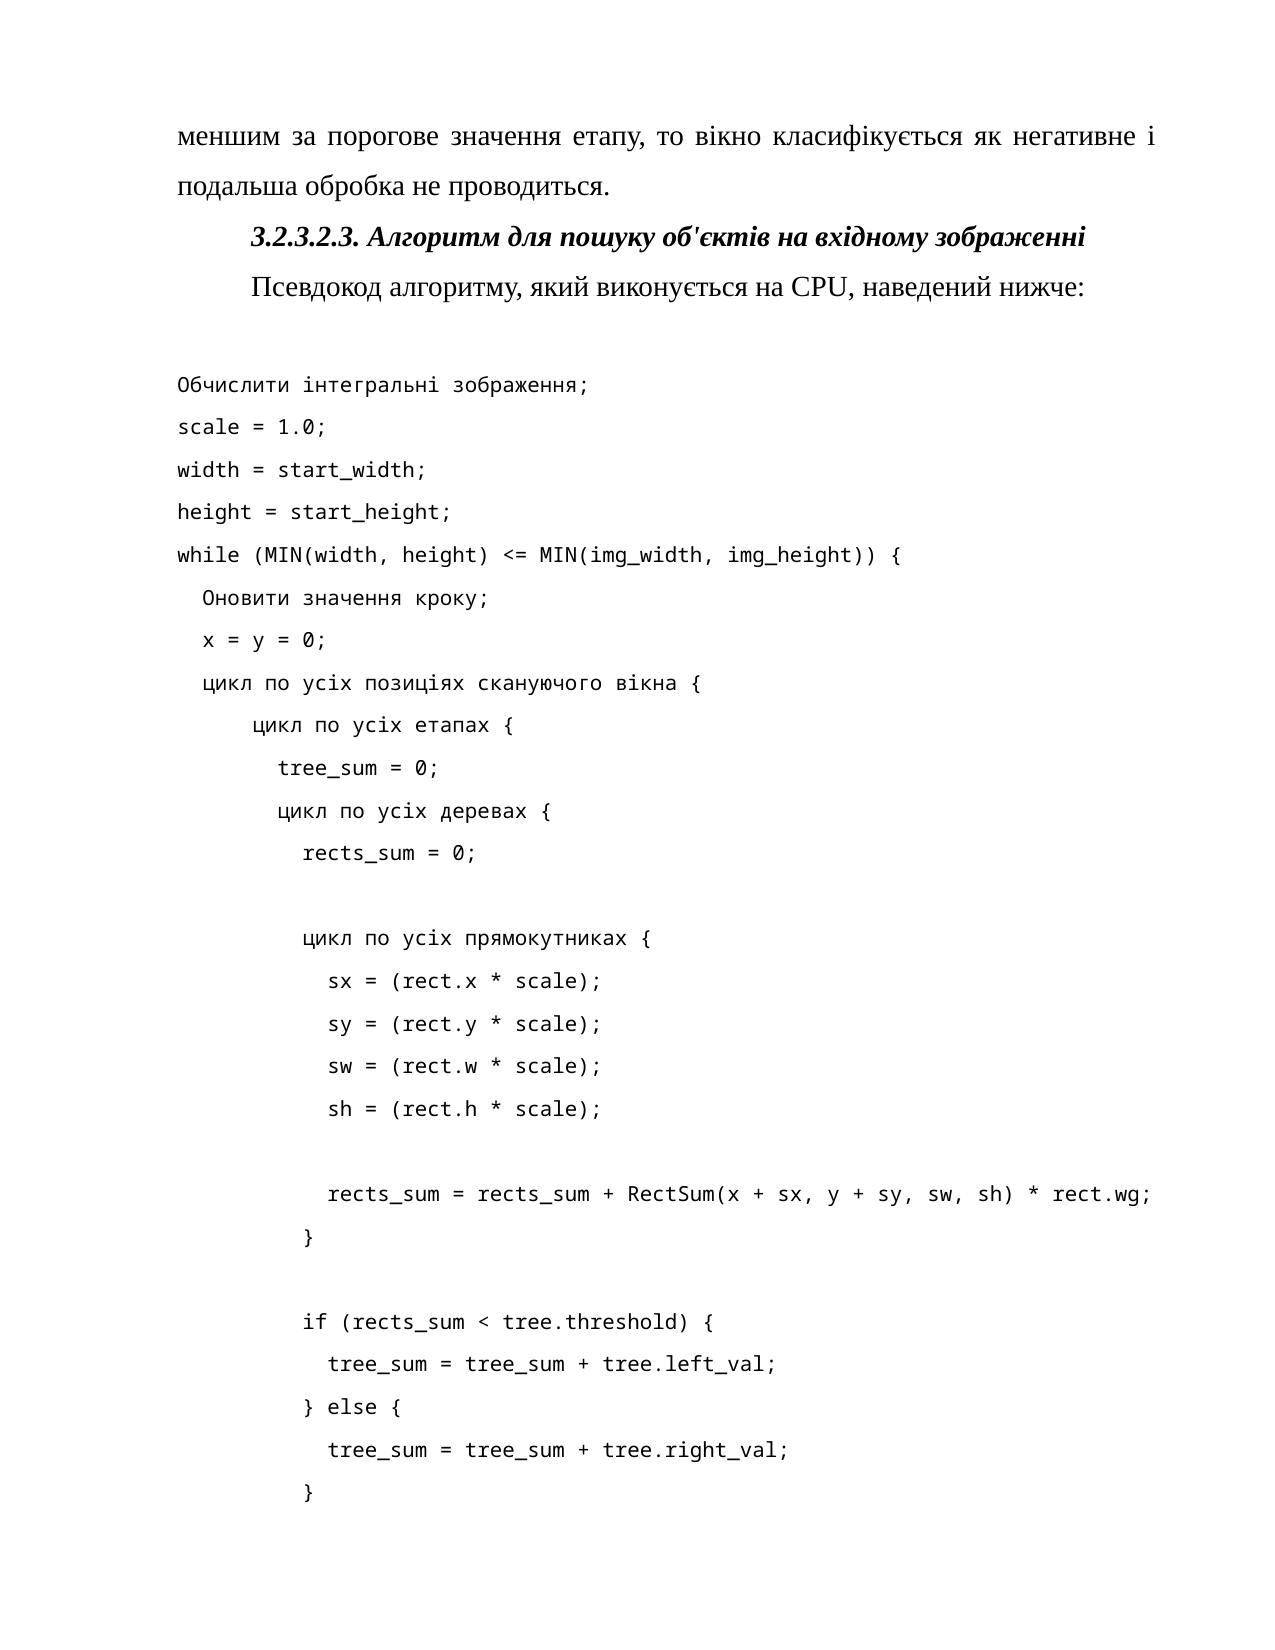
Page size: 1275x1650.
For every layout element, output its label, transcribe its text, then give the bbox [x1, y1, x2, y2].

text цикл по усіх позиціях скануючого вікна { [177, 668, 1157, 696]
text цикл по усіх прямокутниках { [177, 923, 1157, 952]
text меншим за порогове значення етапу, то вікно класифікується як негативне і подальша обробка не проводиться. [177, 118, 1157, 202]
text if (rects_sum < tree.threshold) { [177, 1307, 1157, 1335]
text rects_sum = rects_sum + RectSum(x + sx, y + sy, sw, sh) * rect.wg; [177, 1179, 1157, 1208]
text scale = 1.0; [177, 412, 1157, 441]
text x = y = 0; [177, 625, 1157, 654]
text rects_sum = 0; [177, 838, 1157, 867]
text Псевдокод алгоритму, який виконується на CPU, наведений нижче: [177, 269, 1157, 303]
text цикл по усіх деревах { [177, 796, 1157, 824]
text tree_sum = tree_sum + tree.right_val; [177, 1435, 1157, 1463]
text Обчислити інтегральні зображення; [177, 370, 1157, 398]
text } else { [177, 1392, 1157, 1421]
text 3.2.3.2.3. Алгоритм для пошуку об'єктів на вхідному зображенні [177, 219, 1157, 252]
text sx = (rect.x * scale); [177, 966, 1157, 994]
text } [177, 1222, 1157, 1250]
text tree_sum = 0; [177, 753, 1157, 782]
text } [177, 1477, 1157, 1506]
text sw = (rect.w * scale); [177, 1051, 1157, 1080]
text sy = (rect.y * scale); [177, 1009, 1157, 1037]
text sh = (rect.h * scale); [177, 1094, 1157, 1122]
text Оновити значення кроку; [177, 583, 1157, 611]
text height = start_height; [177, 497, 1157, 526]
text tree_sum = tree_sum + tree.left_val; [177, 1349, 1157, 1378]
text цикл по усіх етапах { [177, 711, 1157, 739]
text while (MIN(width, height) <= MIN(img_width, img_height)) { [177, 540, 1157, 568]
text width = start_width; [177, 455, 1157, 483]
